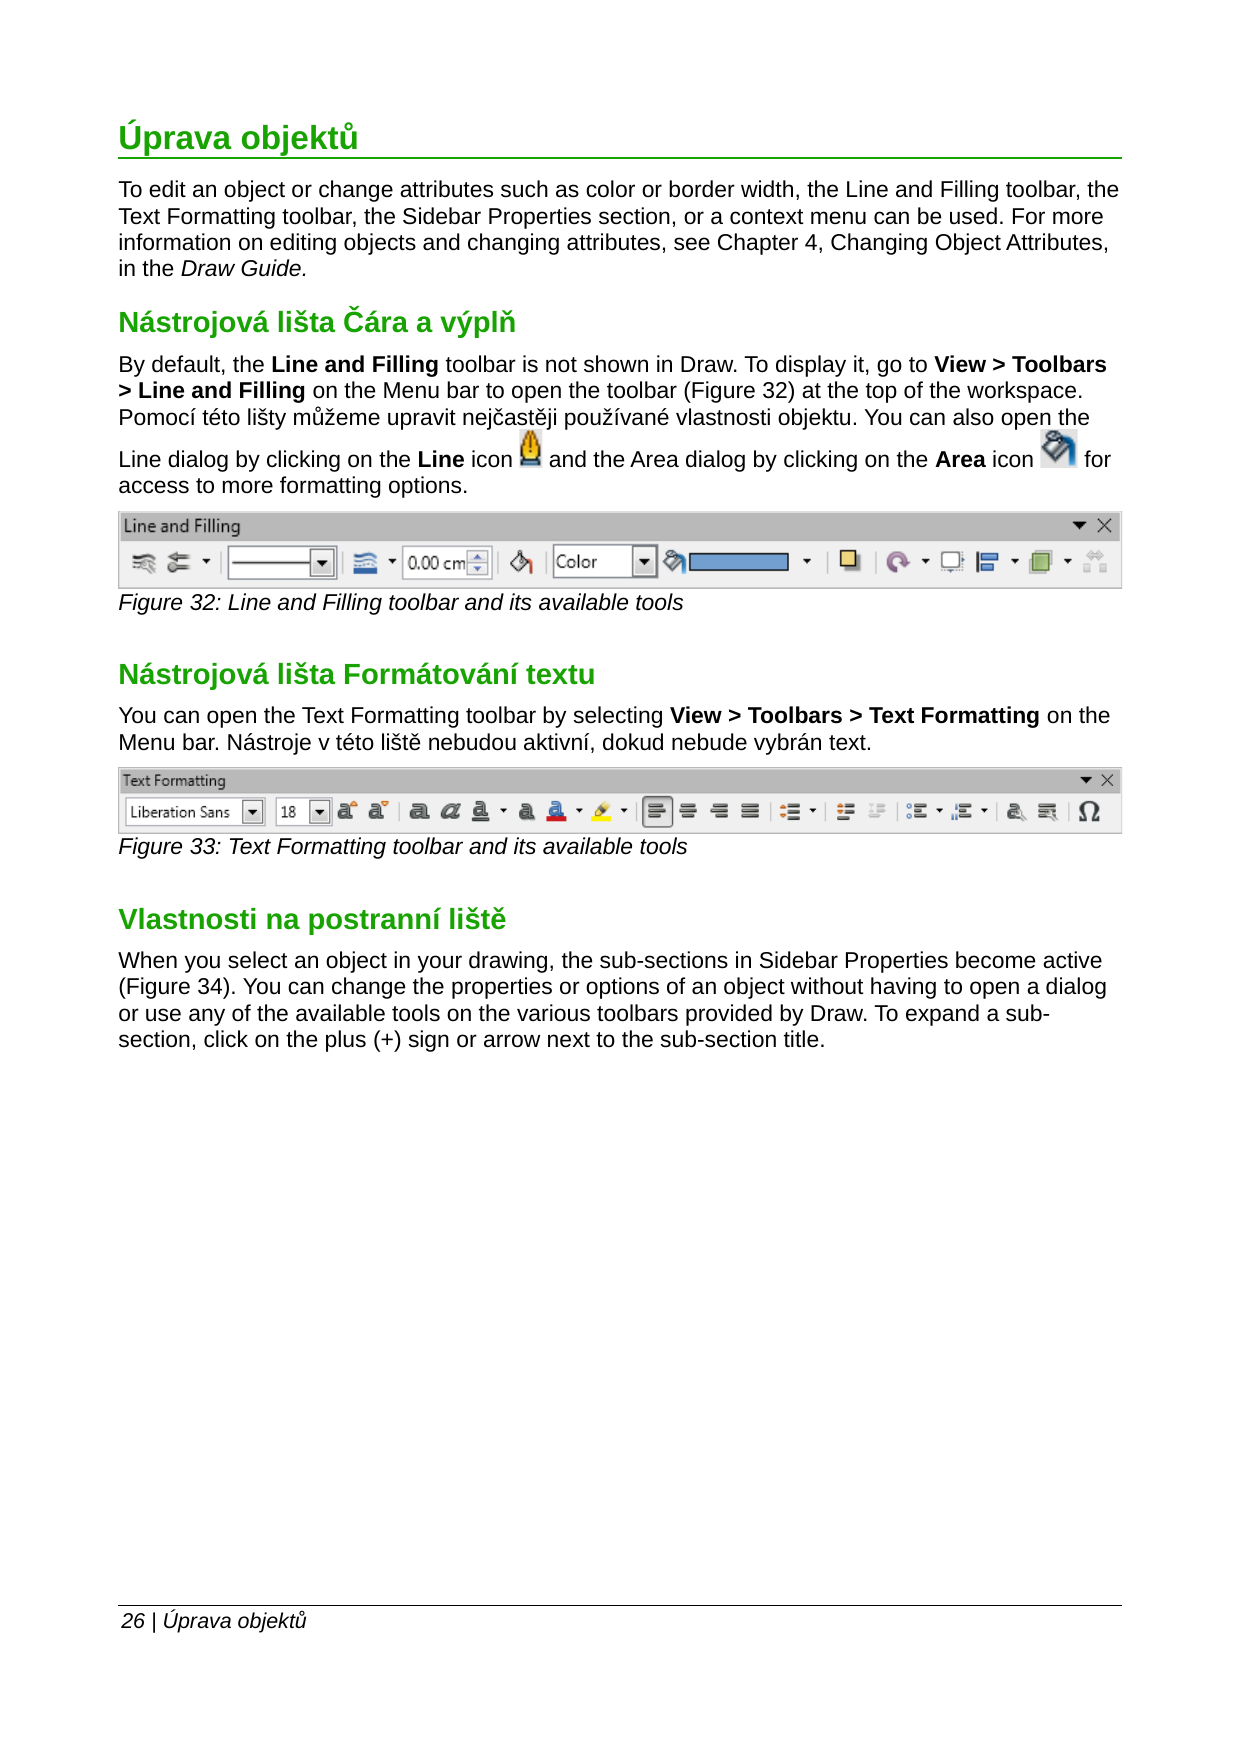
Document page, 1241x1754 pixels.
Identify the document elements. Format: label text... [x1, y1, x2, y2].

text By default, the Line and Filling toolbar is not shown in Draw. To display it, go to View > Toolbars > Line and Filling on the Menu bar to open the toolbar (Figure 32) at the top of the workspace. Pomocí této lišty můžeme upravit nejčastěji používané vlastnosti objektu. You can also open the Line dialog by clicking on the Line icon and the Area dialog by clicking on the Area icon for access to more formatting options. [118, 351, 1122, 498]
picture [1040, 429, 1078, 468]
text Figure 32: Line and Filling toolbar and its available tools [118, 589, 1122, 615]
text When you select an object in your drawing, the sub-sections in Sidebar Properties become active (Figure 34). You can change the properties or options of an object without having to open a dialog or use any of the available tools on the various toolbars provided by Draw. To expand a sub-section, click on the plus (+) sign or arrow next to the sub-section title. [118, 947, 1122, 1052]
text You can open the Text Formatting toolbar by selecting View > Toolbars > Text Formatting on the Menu bar. Nástroje v této liště nebudou aktivní, dokud nebude vybrán text. [118, 702, 1122, 755]
subtitle Úprava objektů [118, 118, 1122, 157]
picture [118, 767, 1123, 834]
subtitle Nástrojová lišta Formátování textu [118, 657, 1122, 690]
subtitle Vlastnosti na postranní liště [118, 902, 1122, 935]
subtitle Nástrojová lišta Čára a výplň [118, 305, 1122, 339]
picture [118, 511, 1123, 589]
text To edit an object or change attributes such as color or border width, the Line and Filling toolbar, the Text Formatting toolbar, the Sidebar Properties section, or a context menu can be used. For more information on editing objects and changing attributes, see Chapter 4, Changing Object Attributes, in the Draw Guide. [118, 176, 1122, 282]
picture [519, 429, 543, 468]
text Figure 33: Text Formatting toolbar and its available tools [118, 834, 1122, 859]
